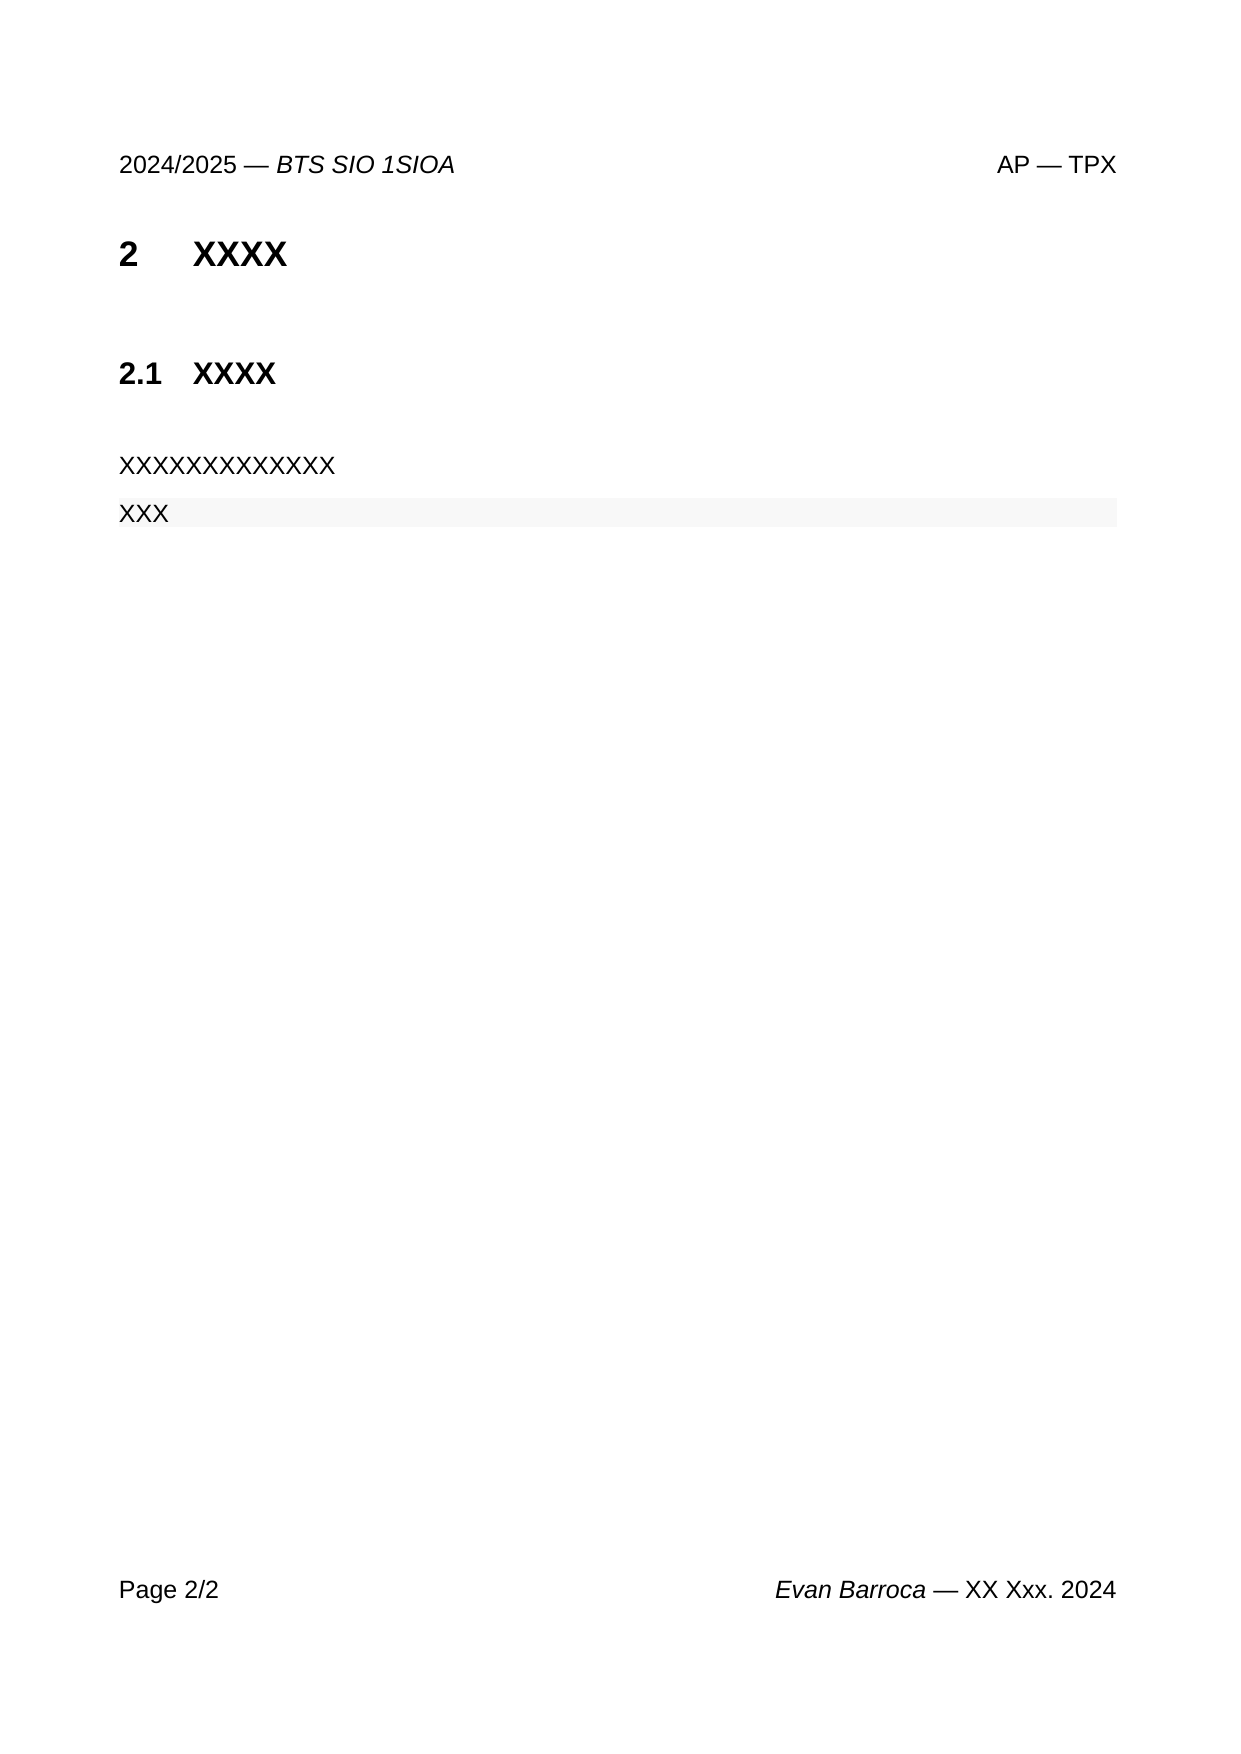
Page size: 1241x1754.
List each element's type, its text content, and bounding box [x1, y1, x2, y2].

text XXXXXXXXXXXXX [119, 451, 1117, 480]
text XXX [119, 498, 1117, 527]
subtitle XXXX [119, 355, 1117, 391]
subtitle XXXX [119, 233, 1117, 274]
